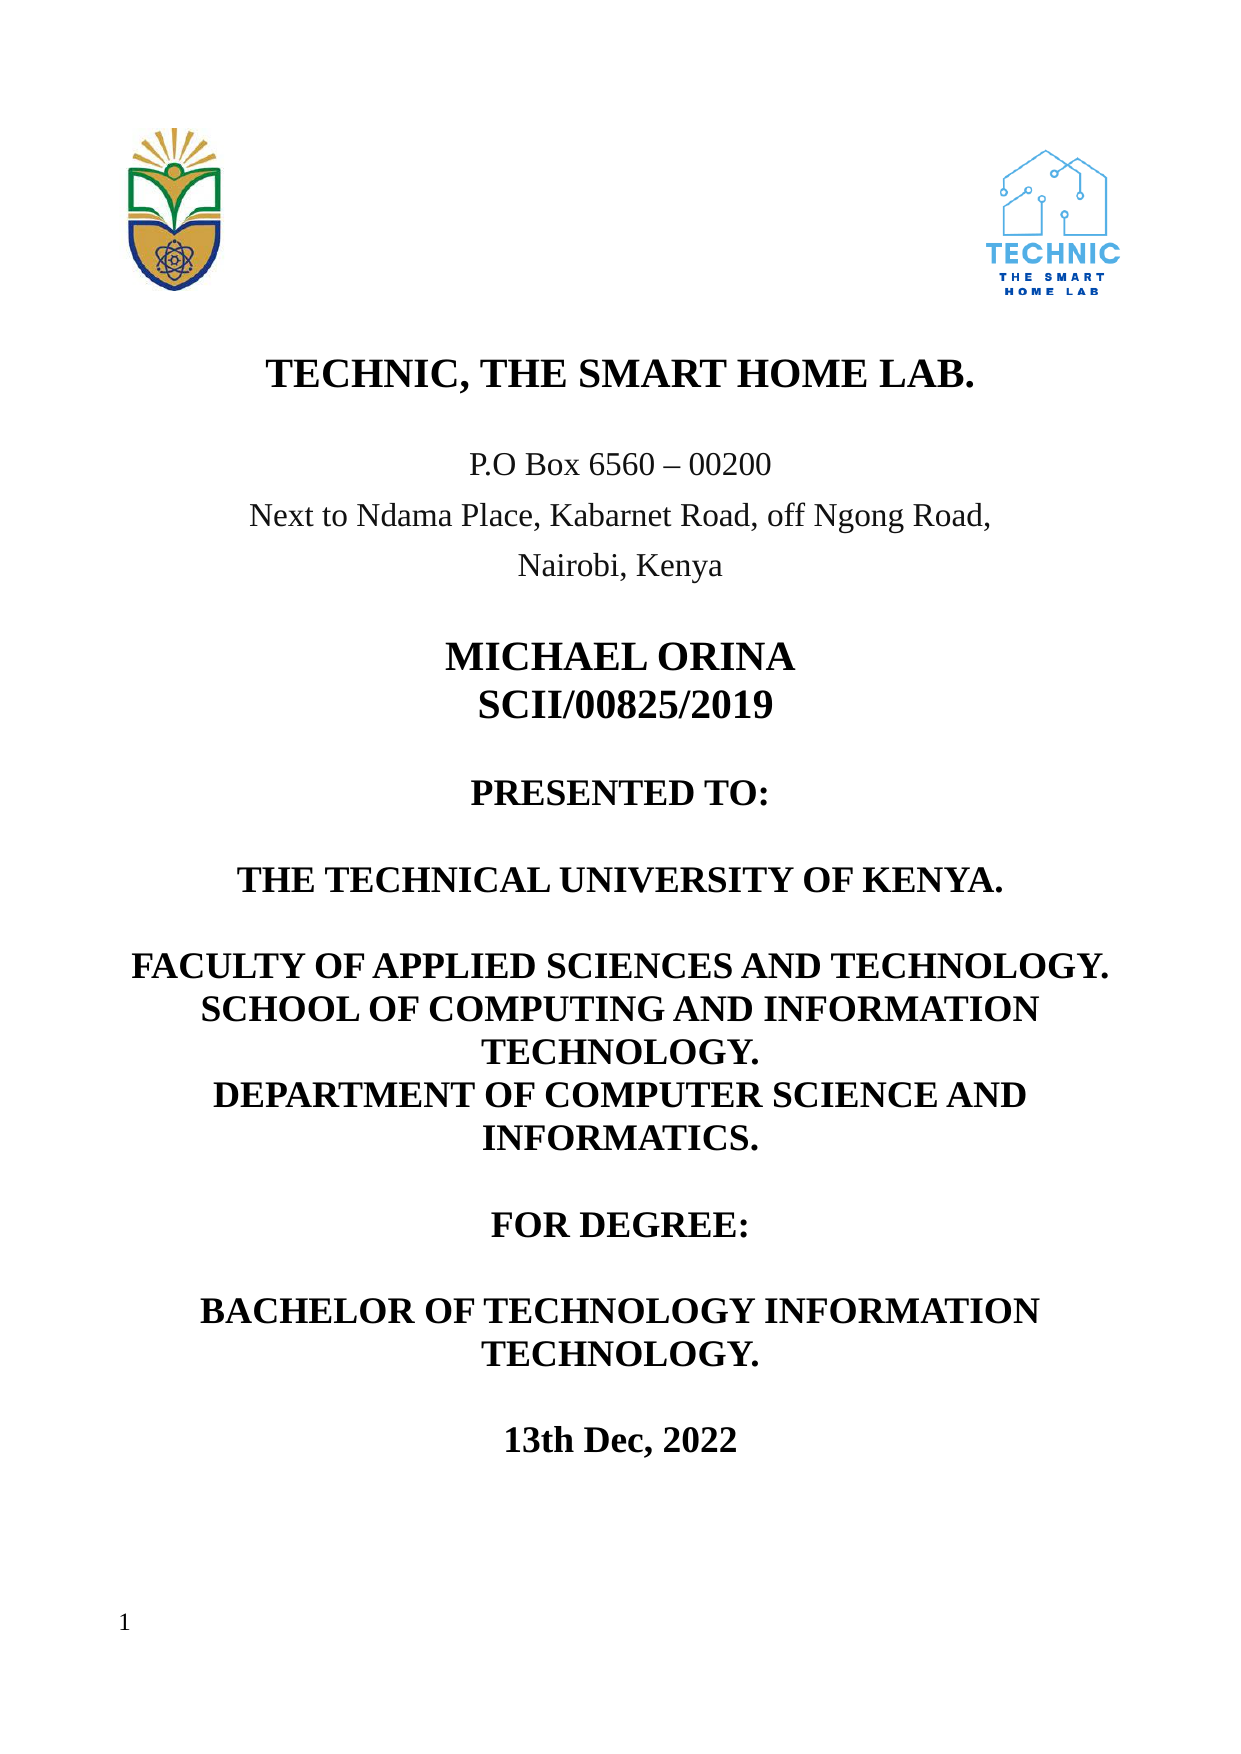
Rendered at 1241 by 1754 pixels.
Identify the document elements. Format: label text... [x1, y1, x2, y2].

picture [964, 138, 1136, 308]
text Next to Ndama Place, Kabarnet Road, off Ngong Road, [118, 495, 1122, 533]
text PRESENTED TO: [118, 771, 1122, 814]
text FACULTY OF APPLIED SCIENCES AND TECHNOLOGY. [118, 943, 1122, 986]
text SCII/00825/2019 [118, 680, 1122, 728]
picture [93, 128, 256, 291]
text 13th Dec, 2022 [118, 1418, 1122, 1461]
text SCHOOL OF COMPUTING AND INFORMATION TECHNOLOGY. [118, 986, 1122, 1073]
text THE TECHNICAL UNIVERSITY OF KENYA. [118, 857, 1122, 900]
text DEPARTMENT OF COMPUTER SCIENCE AND INFORMATICS. [118, 1073, 1122, 1159]
text FOR DEGREE: [118, 1202, 1122, 1245]
text TECHNIC, THE SMART HOME LAB. [118, 348, 1122, 396]
text BACHELOR OF TECHNOLOGY INFORMATION TECHNOLOGY. [118, 1288, 1122, 1374]
text P.O Box 6560 – 00200 [118, 444, 1122, 482]
text MICHAEL ORINA [118, 632, 1122, 680]
text Nairobi, Kenya [118, 546, 1122, 584]
